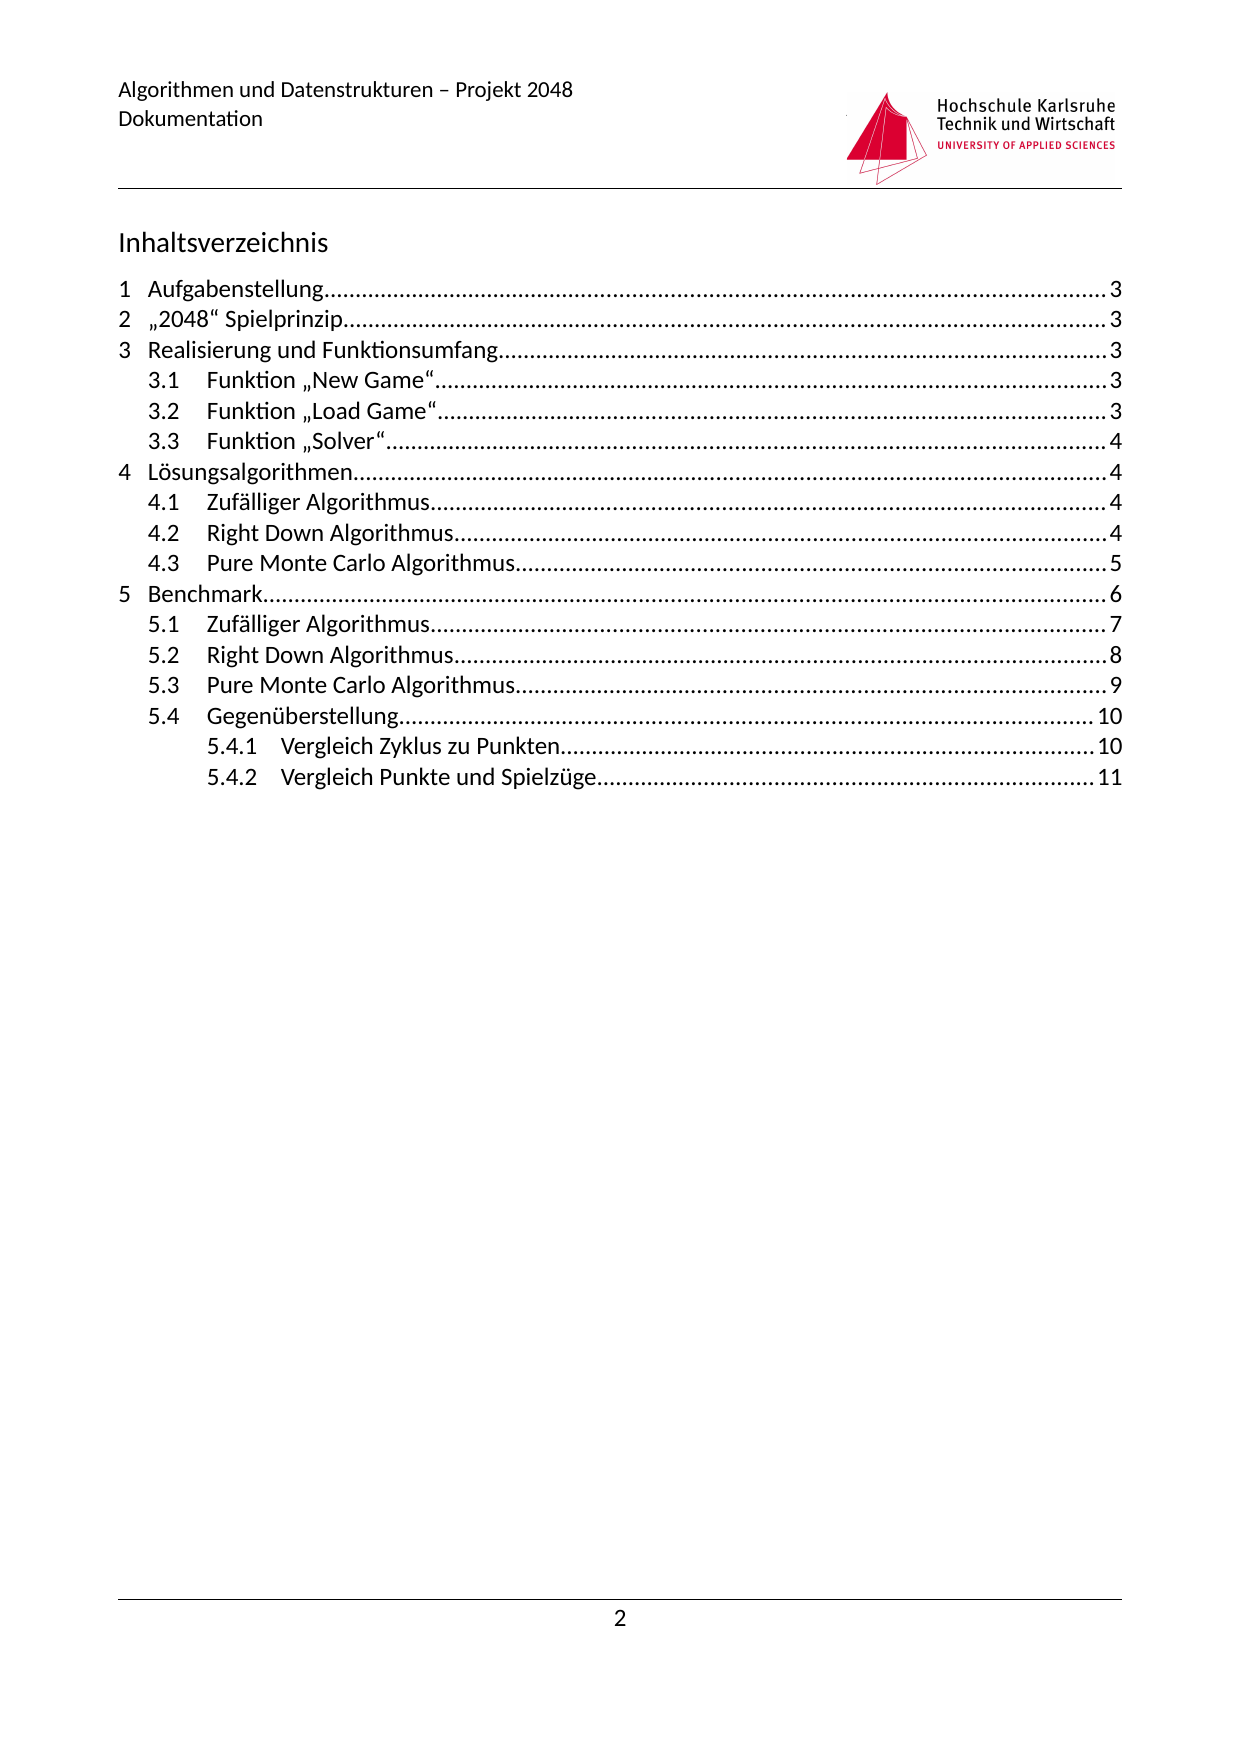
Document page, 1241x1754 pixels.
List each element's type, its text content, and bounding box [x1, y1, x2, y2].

text 4 Lösungsalgorithmen 4 [118, 456, 1122, 486]
picture [846, 92, 1115, 185]
text 4.1 Zufälliger Algorithmus 4 [118, 486, 1122, 517]
text 5 Benchmark 6 [118, 578, 1122, 608]
text 3.1 Funktion „New Game“ 3 [118, 364, 1122, 395]
text 4.3 Pure Monte Carlo Algorithmus 5 [118, 547, 1122, 578]
text 5.3 Pure Monte Carlo Algorithmus 9 [118, 669, 1122, 700]
text 2 „2048“ Spielprinzip 3 [118, 303, 1122, 334]
text 5.1 Zufälliger Algorithmus 7 [118, 608, 1122, 639]
text 3 Realisierung und Funktionsumfang 3 [118, 334, 1122, 364]
text 1 Aufgabenstellung 3 [118, 273, 1122, 303]
subtitle Inhaltsverzeichnis [118, 224, 1122, 260]
text 5.2 Right Down Algorithmus 8 [118, 639, 1122, 669]
text 5.4.2 Vergleich Punkte und Spielzüge 11 [118, 761, 1122, 792]
text 3.2 Funktion „Load Game“ 3 [118, 395, 1122, 425]
text 5.4 Gegenüberstellung 10 [118, 700, 1122, 731]
text 4.2 Right Down Algorithmus 4 [118, 517, 1122, 547]
text 3.3 Funktion „Solver“ 4 [118, 425, 1122, 456]
text 5.4.1 Vergleich Zyklus zu Punkten 10 [118, 731, 1122, 761]
